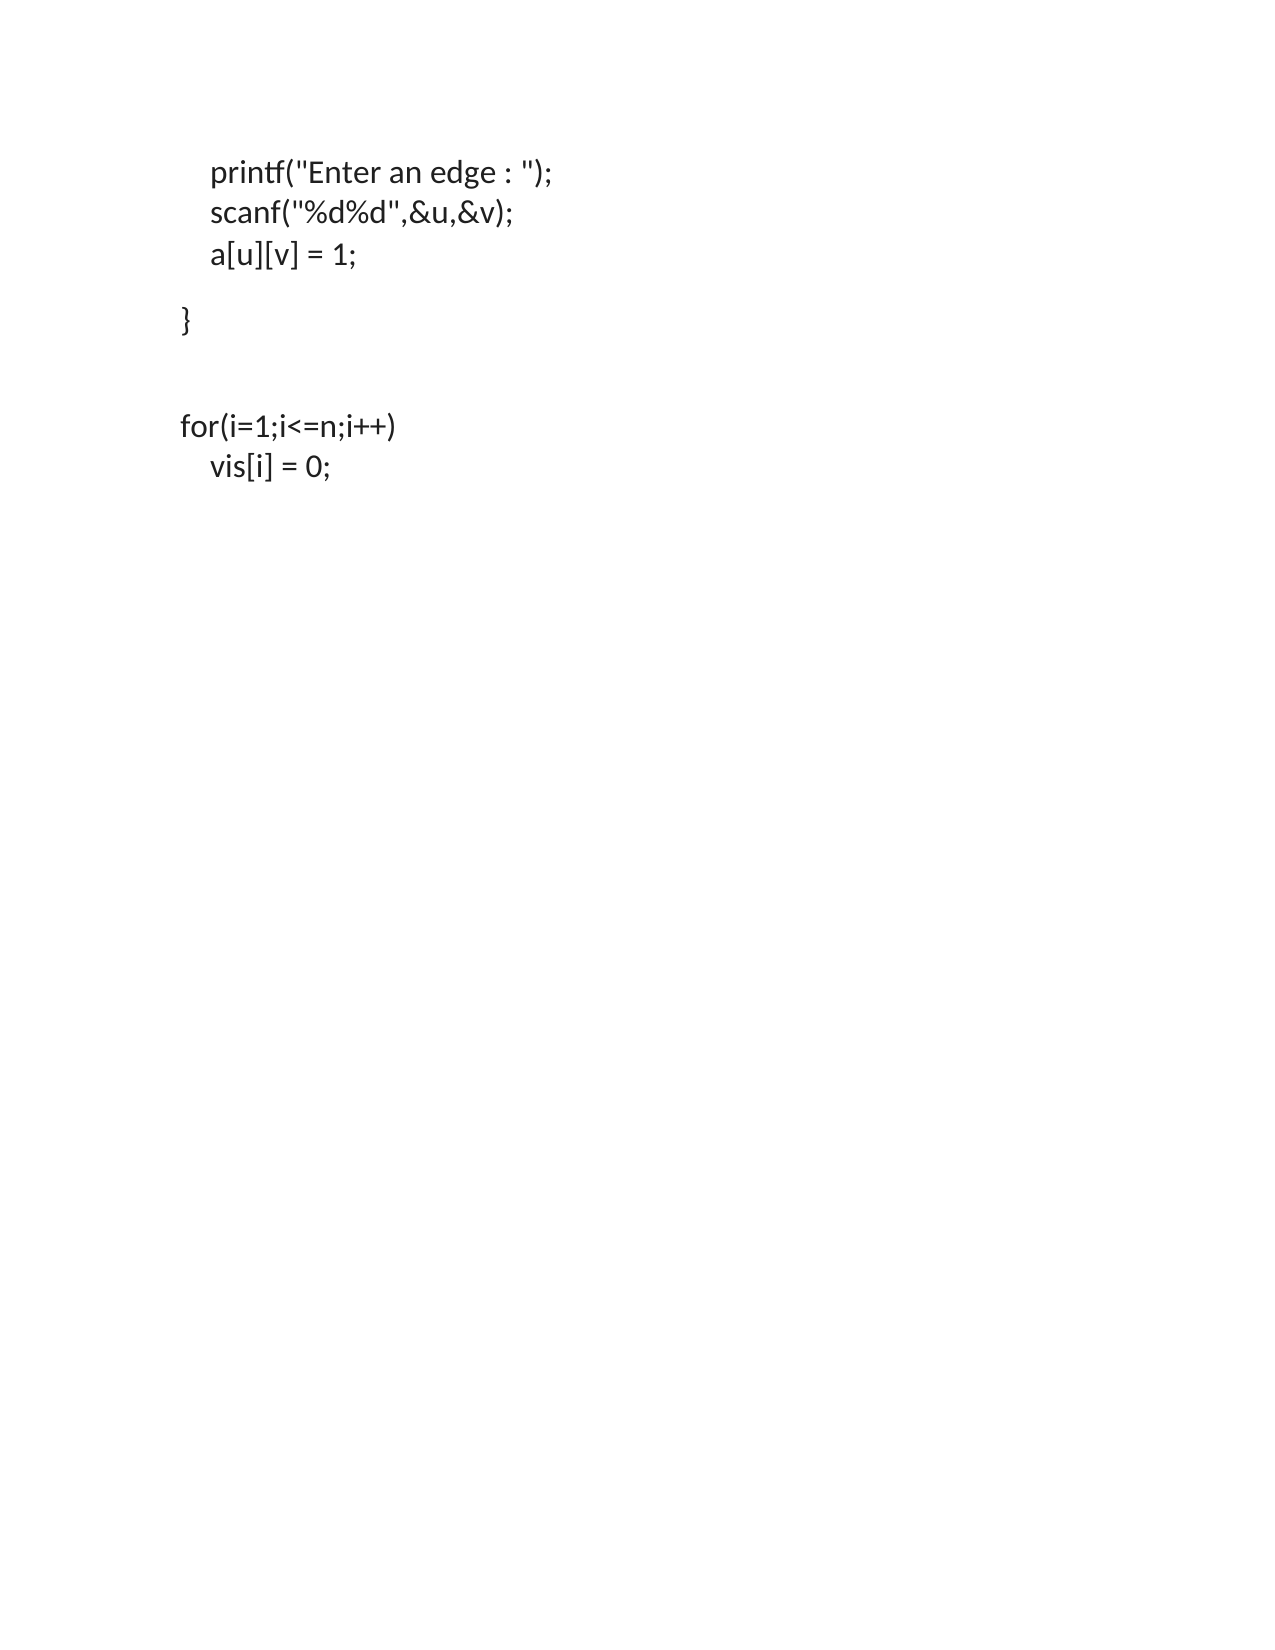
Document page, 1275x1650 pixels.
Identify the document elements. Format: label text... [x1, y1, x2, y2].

text a[u][v] = 1; [210, 233, 1179, 273]
text for(i=1;i<=n;i++) vis[i] = 0; [180, 405, 398, 486]
text } [180, 299, 1179, 339]
text printf("Enter an edge : "); scanf("%d%d",&u,&v); [210, 151, 552, 232]
